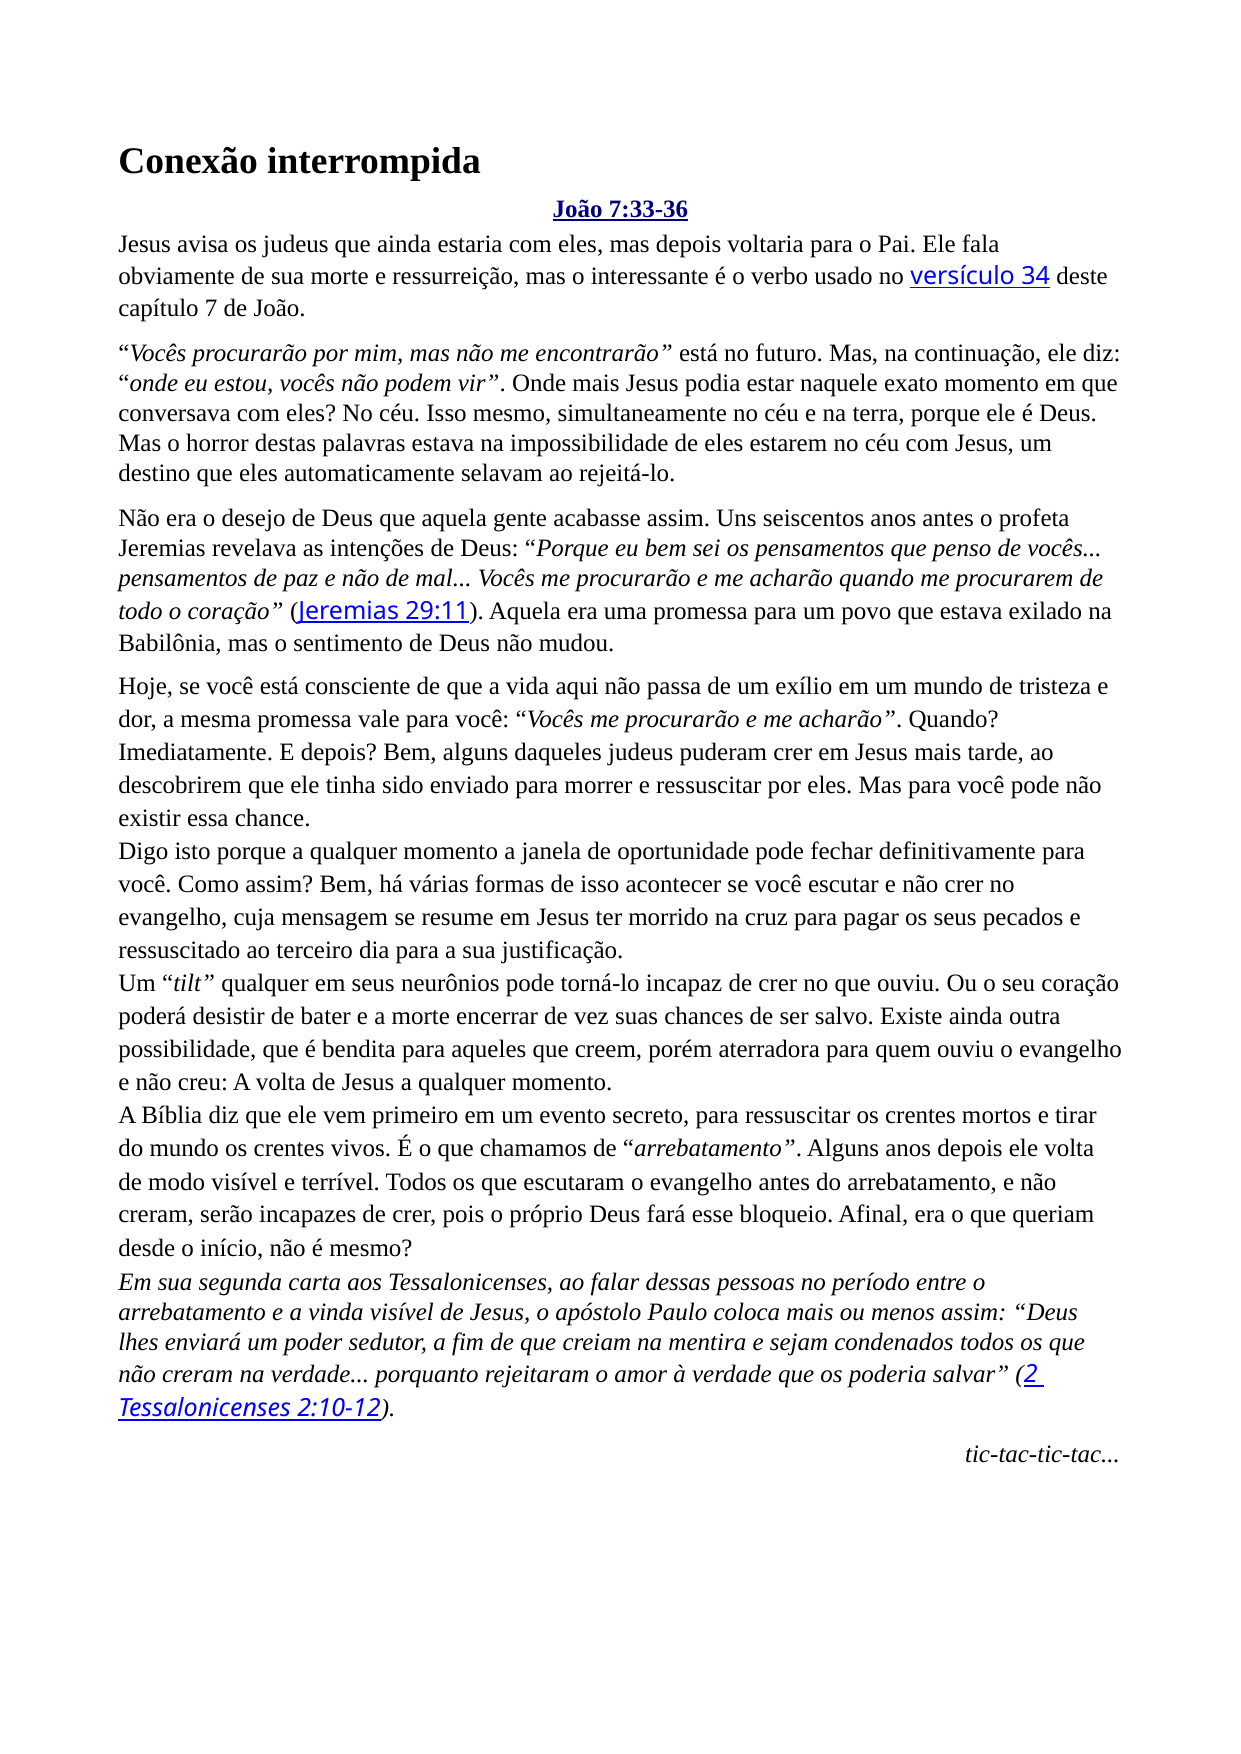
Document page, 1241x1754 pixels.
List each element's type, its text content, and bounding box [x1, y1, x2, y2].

subtitle Conexão interrompida [118, 139, 1122, 182]
text Em sua segunda carta aos Tessalonicenses, ao falar dessas pessoas no período entre o arrebatamento e a vinda visível de Jesus, o apóstolo Paulo coloca mais ou menos assim: “Deus lhes enviará um poder sedutor, a fim de que creiam na mentira e sejam condenados todos os que não creram na verdade... porquanto rejeitaram o amor à verdade que os poderia salvar” (2 Tessalonicenses 2:10-12). [118, 1266, 1122, 1424]
text Um “tilt” qualquer em seus neurônios pode torná-lo incapaz de crer no que ouviu. Ou o seu coração poderá desistir de bater e a morte encerrar de vez suas chances de ser salvo. Existe ainda outra possibilidade, que é bendita para aqueles que creem, porém aterradora para quem ouviu o evangelho e não creu: A volta de Jesus a qualquer momento. [118, 968, 1122, 1096]
text A Bíblia diz que ele vem primeiro em um evento secreto, para ressuscitar os crentes mortos e tirar do mundo os crentes vivos. É o que chamamos de “arrebatamento”. Alguns anos depois ele volta de modo visível e terrível. Todos os que escutaram o evangelho antes do arrebatamento, e não creram, serão incapazes de crer, pois o próprio Deus fará esse bloqueio. Afinal, era o que queriam desde o início, não é mesmo? [118, 1101, 1122, 1261]
text João 7:33-36 [118, 194, 1122, 223]
text tic-tac-tic-tac... [118, 1439, 1122, 1468]
text Hoje, se você está consciente de que a vida aqui não passa de um exílio em um mundo de tristeza e dor, a mesma promessa vale para você: “Vocês me procurarão e me acharão”. Quando? Imediatamente. E depois? Bem, alguns daqueles judeus puderam crer em Jesus mais tarde, ao descobrirem que ele tinha sido enviado para morrer e ressuscitar por eles. Mas para você pode não existir essa chance. [118, 671, 1122, 832]
text Não era o desejo de Deus que aquela gente acabasse assim. Uns seiscentos anos antes o profeta Jeremias revelava as intenções de Deus: “Porque eu bem sei os pensamentos que penso de vocês... pensamentos de paz e não de mal... Vocês me procurarão e me acharão quando me procurarem de todo o coração” (Jeremias 29:11). Aquela era uma promessa para um povo que estava exilado na Babilônia, mas o sentimento de Deus não mudou. [118, 502, 1122, 656]
text Jesus avisa os judeus que ainda estaria com eles, mas depois voltaria para o Pai. Ele fala obviamente de sua morte e ressurreição, mas o interessante é o verbo usado no versículo 34 deste capítulo 7 de João. [118, 228, 1122, 322]
text “Vocês procurarão por mim, mas não me encontrarão” está no futuro. Mas, na continuação, ele diz: “onde eu estou, vocês não podem vir”. Onde mais Jesus podia estar naquele exato momento em que conversava com eles? No céu. Isso mesmo, simultaneamente no céu e na terra, porque ele é Deus. Mas o horror destas palavras estava na impossibilidade de eles estarem no céu com Jesus, um destino que eles automaticamente selavam ao rejeitá-lo. [118, 337, 1122, 487]
text Digo isto porque a qualquer momento a janela de oportunidade pode fechar definitivamente para você. Como assim? Bem, há várias formas de isso acontecer se você escutar e não crer no evangelho, cuja mensagem se resume em Jesus ter morrido na cruz para pagar os seus pecados e ressuscitado ao terceiro dia para a sua justificação. [118, 836, 1122, 964]
